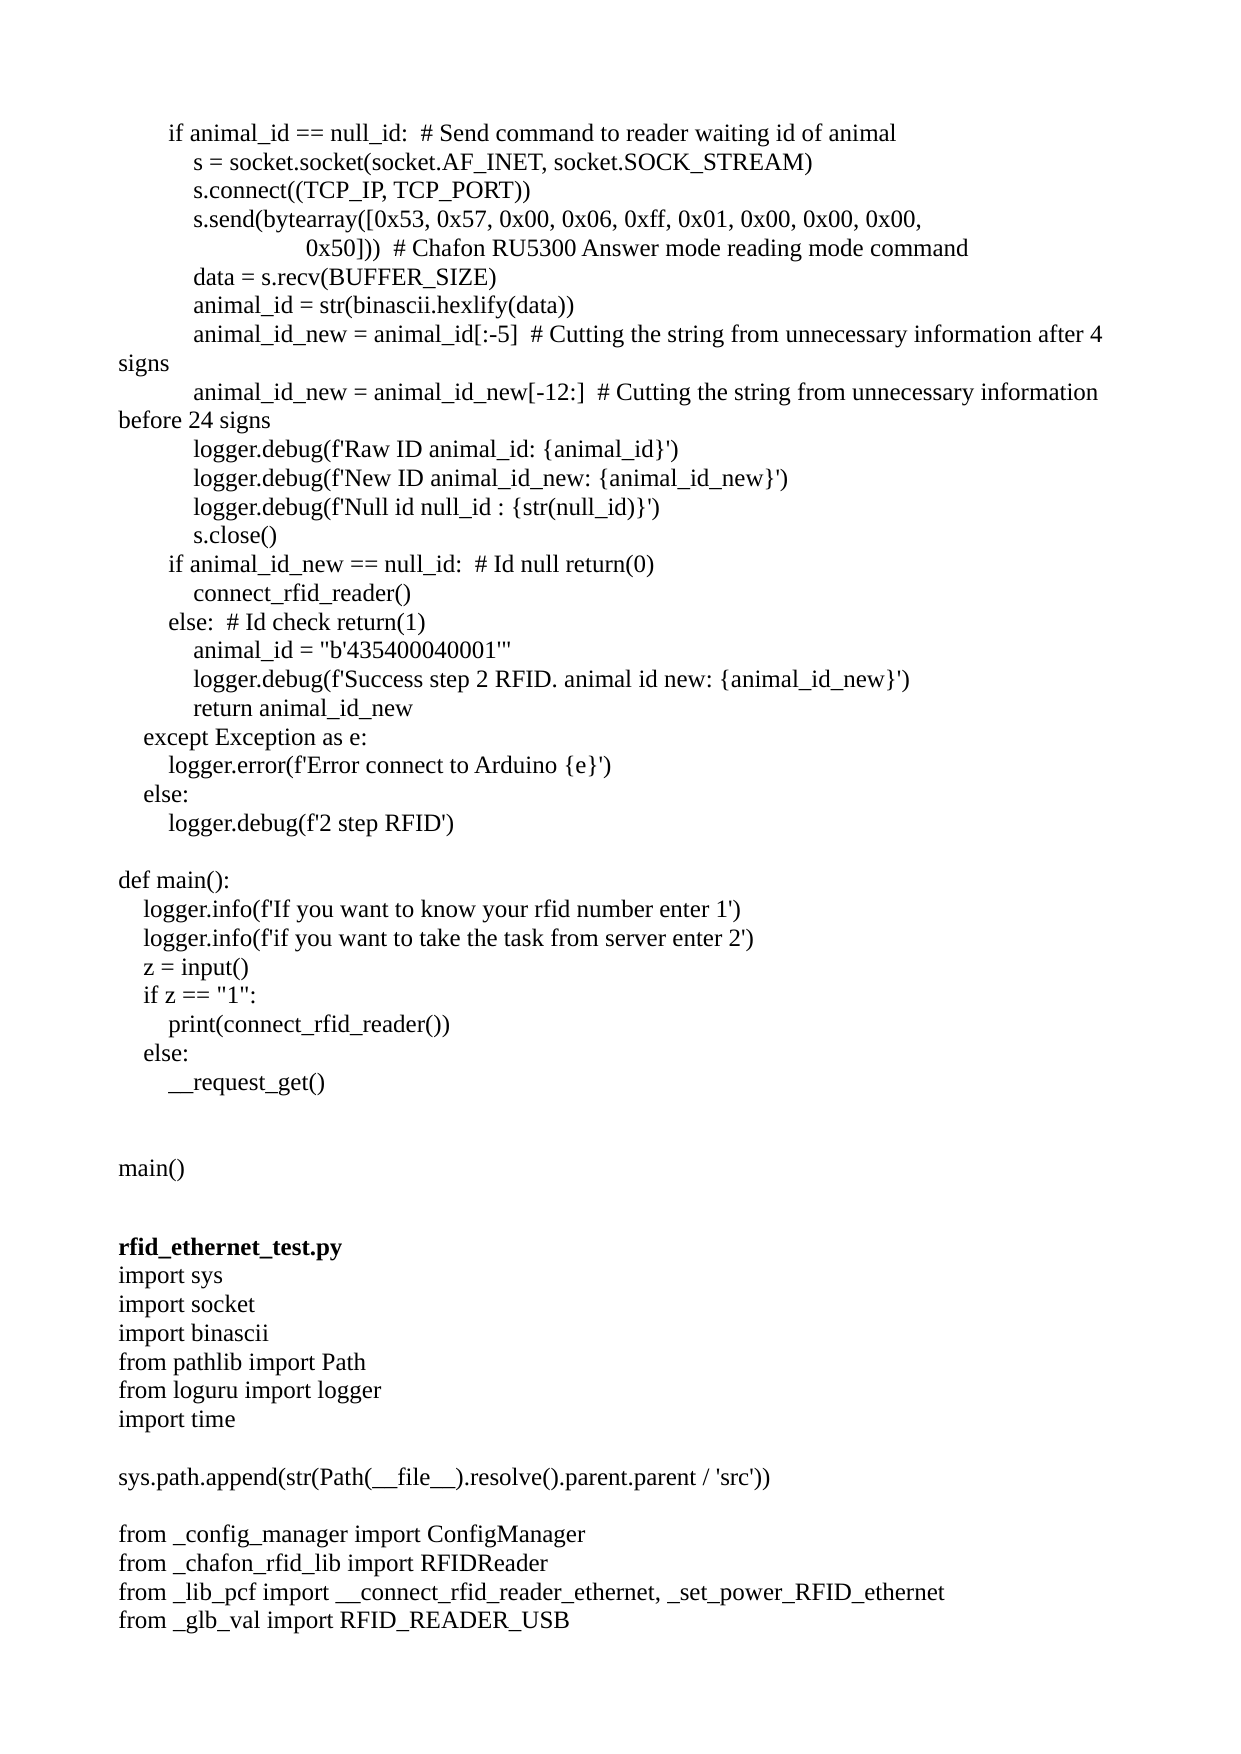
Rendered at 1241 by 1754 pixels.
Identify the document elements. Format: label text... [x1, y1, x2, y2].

text import sys import socket import binascii from pathlib import Path from loguru import logger import time sys.path.append(str(Path(__file__).resolve().parent.parent / 'src')) from _config_manager import ConfigManager from _chafon_rfid_lib import RFIDReader from _lib_pcf import __connect_rfid_reader_ethernet, _set_power_RFID_ethernet from _glb_val import RFID_READER_USB [118, 1261, 1122, 1634]
subtitle rfid_ethernet_test.py [118, 1232, 1122, 1261]
text if animal_id == null_id: # Send command to reader waiting id of animal s = socket.socket(socket.AF_INET, socket.SOCK_STREAM) s.connect((TCP_IP, TCP_PORT)) s.send(bytearray([0x53, 0x57, 0x00, 0x06, 0xff, 0x01, 0x00, 0x00, 0x00, 0x50])) # Chafon RU5300 Answer mode reading mode command data = s.recv(BUFFER_SIZE) animal_id = str(binascii.hexlify(data)) animal_id_new = animal_id[:-5] # Cutting the string from unnecessary information after 4 signs animal_id_new = animal_id_new[-12:] # Cutting the string from unnecessary information before 24 signs logger.debug(f'Raw ID animal_id: {animal_id}') logger.debug(f'New ID animal_id_new: {animal_id_new}') logger.debug(f'Null id null_id : {str(null_id)}') s.close() if animal_id_new == null_id: # Id null return(0) connect_rfid_reader() else: # Id check return(1) animal_id = "b'435400040001'" logger.debug(f'Success step 2 RFID. animal id new: {animal_id_new}') return animal_id_new except Exception as e: logger.error(f'Error connect to Arduino {e}') else: logger.debug(f'2 step RFID') def main(): logger.info(f'If you want to know your rfid number enter 1') logger.info(f'if you want to take the task from server enter 2') z = input() if z == "1": print(connect_rfid_reader()) else: __request_get() main() [118, 118, 1122, 1182]
